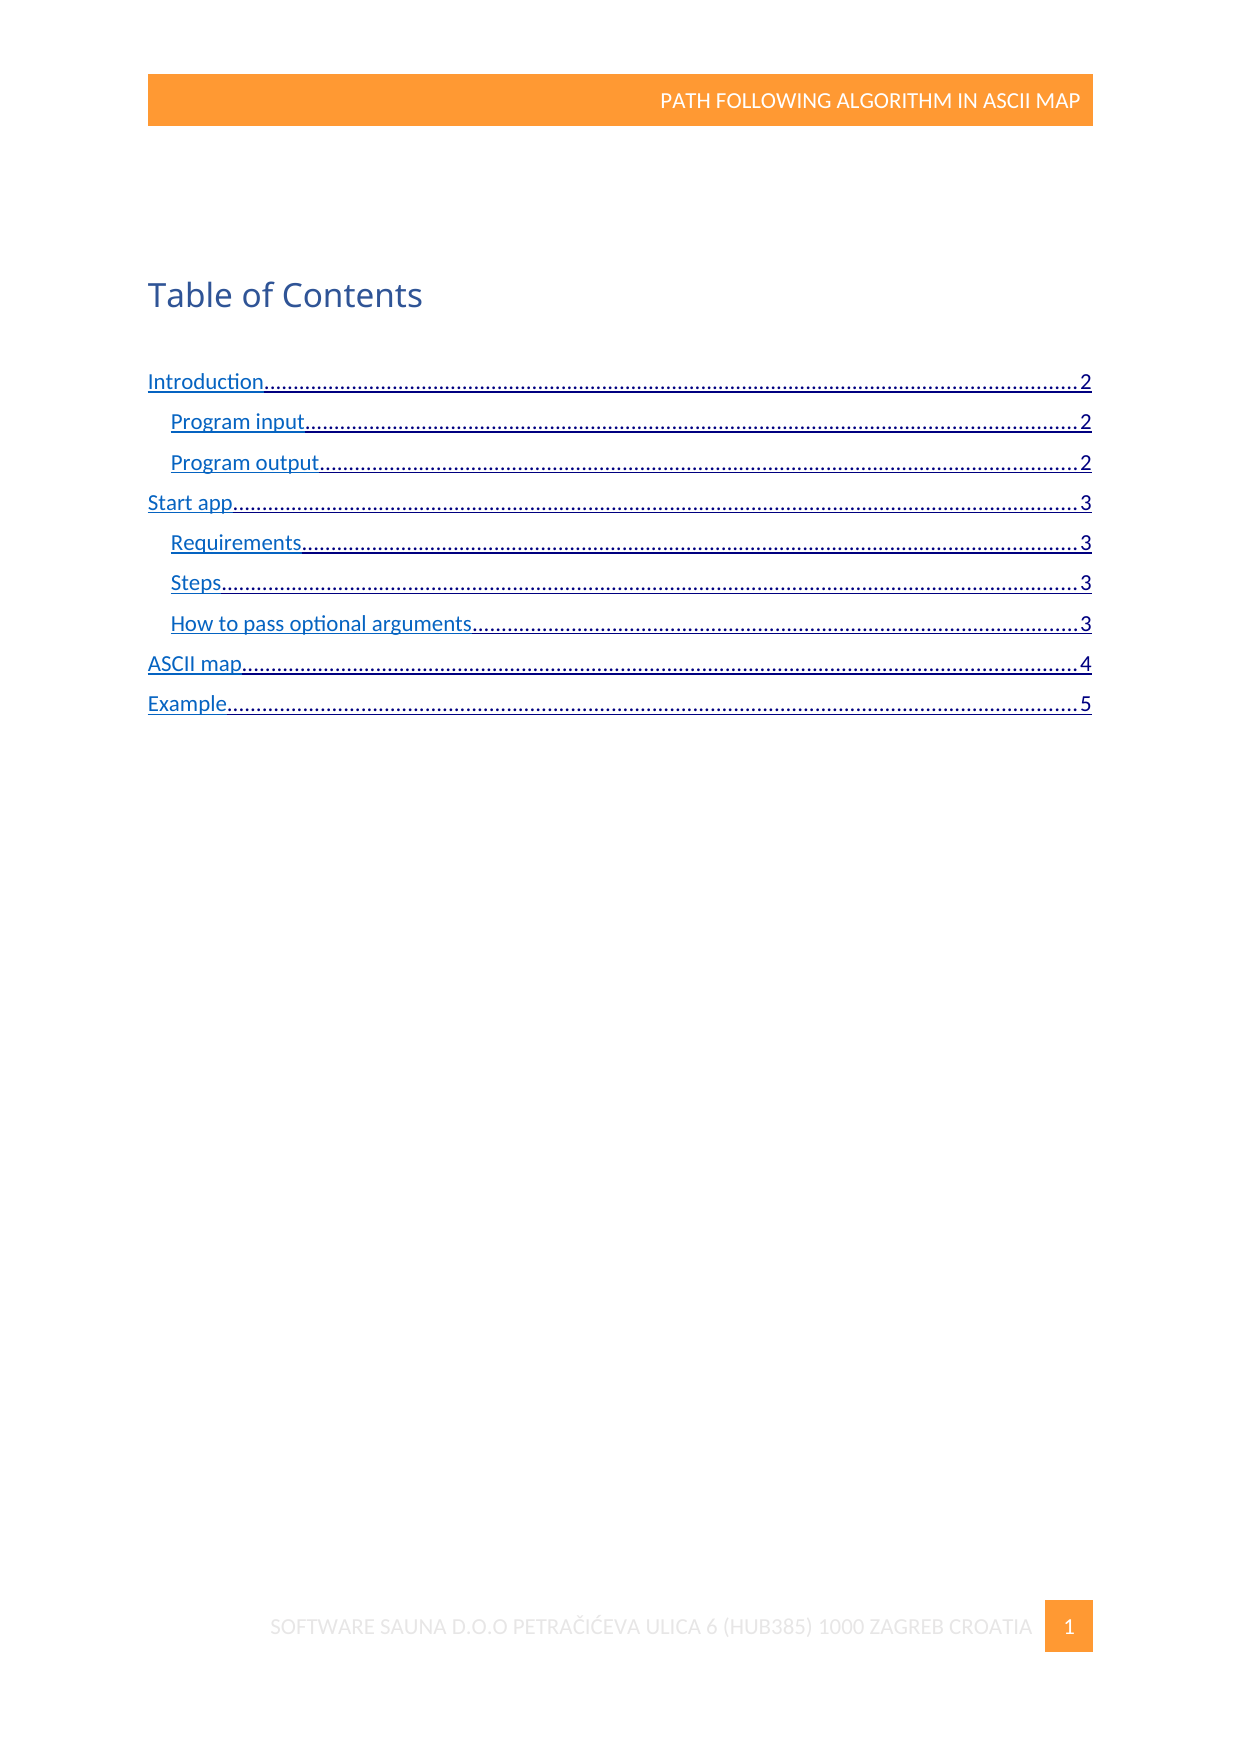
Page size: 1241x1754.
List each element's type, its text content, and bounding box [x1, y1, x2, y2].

text Steps 3 [171, 568, 1093, 597]
text How to pass optional arguments 3 [171, 609, 1093, 637]
text Program output 2 [171, 448, 1093, 476]
text Example 5 [148, 689, 1093, 717]
text Requirements 3 [171, 528, 1093, 556]
subtitle Table of Contents [148, 272, 1093, 317]
text Introduction 2 [148, 367, 1093, 395]
text Start app 3 [148, 488, 1093, 516]
text ASCII map 4 [148, 649, 1093, 677]
text Program input 2 [171, 407, 1093, 435]
